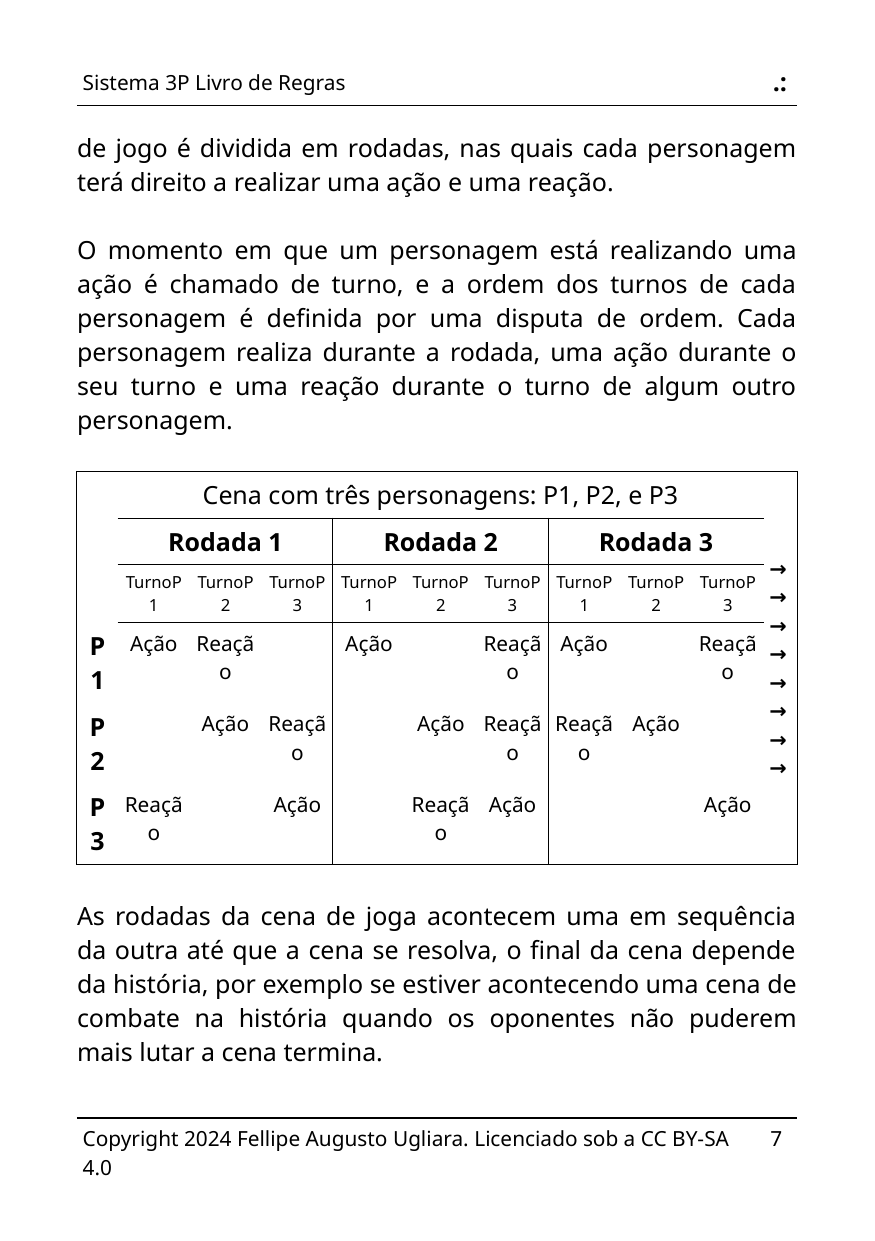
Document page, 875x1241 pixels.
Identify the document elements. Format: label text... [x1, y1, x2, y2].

table_cell Reação [118, 783, 189, 864]
table_cell Ação [189, 703, 261, 783]
table_cell Ação [692, 783, 763, 864]
table_cell TurnoP2 [620, 565, 692, 622]
table_cell Ação [405, 703, 476, 783]
table_cell TurnoP1 [118, 565, 189, 622]
table_cell Rodada 3 [549, 519, 763, 564]
table_cell Ação [549, 623, 620, 702]
table_cell Reação [405, 783, 476, 864]
table_cell TurnoP2 [405, 565, 476, 622]
table_cell Ação [476, 783, 548, 864]
table_cell [333, 783, 405, 864]
table_cell [405, 623, 476, 702]
table_cell [189, 783, 261, 864]
table_cell TurnoP3 [261, 565, 332, 622]
table_cell TurnoP1 [549, 565, 620, 622]
table_cell TurnoP2 [189, 565, 261, 622]
table_cell Reação [692, 623, 763, 702]
table_cell TurnoP3 [692, 565, 763, 622]
table_header → → → → → → → → [764, 472, 797, 864]
table_cell Rodada 1 [118, 519, 332, 564]
table_cell Rodada 2 [333, 519, 548, 564]
table_cell Reação [476, 623, 548, 702]
table_cell [692, 703, 763, 783]
table_cell TurnoP3 [476, 565, 548, 622]
table_cell Reação [189, 623, 261, 702]
table_cell [620, 623, 692, 702]
table_cell [261, 623, 332, 702]
text de jogo é dividida em rodadas, nas quais cada personagem terá direito a realizar uma ação e uma reação. [77, 130, 797, 198]
table_cell TurnoP1 [333, 565, 405, 622]
table_cell [620, 783, 692, 864]
table_cell P2 [77, 703, 118, 783]
table_cell Ação [333, 623, 405, 702]
table_cell P1 [77, 622, 118, 702]
table_cell Ação [620, 703, 692, 783]
table_cell [118, 703, 189, 783]
table_cell Ação [261, 783, 332, 864]
table_cell [333, 703, 405, 783]
text As rodadas da cena de joga acontecem uma em sequência da outra até que a cena se resolva, o final da cena depende da história, por exemplo se estiver acontecendo uma cena de combate na história quando os oponentes não puderem mais lutar a cena termina. [77, 899, 797, 1069]
table_cell P3 [77, 783, 118, 864]
table_cell Reação [549, 703, 620, 783]
table_cell Ação [118, 623, 189, 702]
text O momento em que um personagem está realizando uma ação é chamado de turno, e a ordem dos turnos de cada personagem é definida por uma disputa de ordem. Cada personagem realiza durante a rodada, uma ação durante o seu turno e uma reação durante o turno de algum outro personagem. [77, 232, 797, 437]
table_cell [549, 783, 620, 864]
table_header [77, 472, 118, 622]
table_cell Reação [261, 703, 332, 783]
table_header Cena com três personagens: P1, P2, e P3 [118, 472, 763, 517]
table_cell Reação [476, 703, 548, 783]
